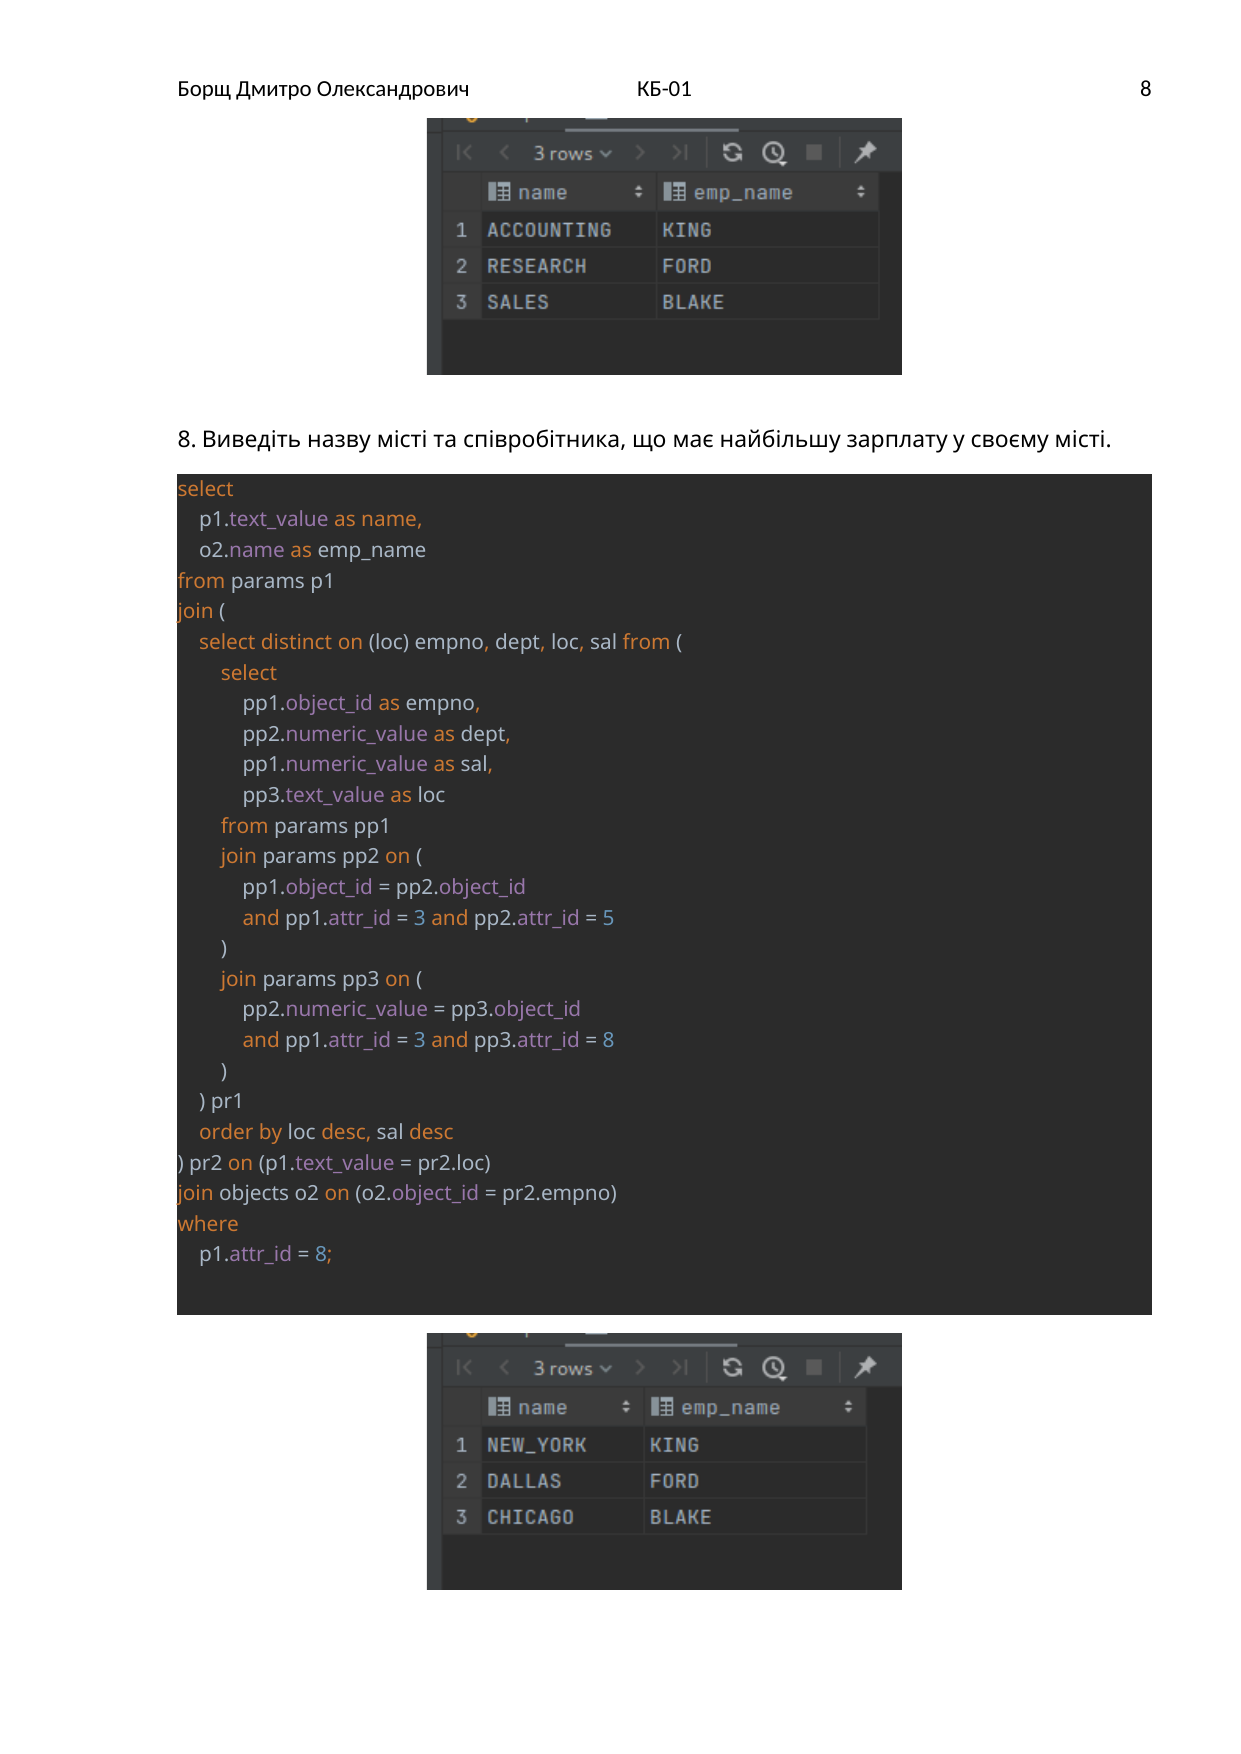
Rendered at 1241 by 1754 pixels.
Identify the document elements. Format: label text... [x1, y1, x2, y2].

text select p1.text_value as name, o2.name as emp_name from params p1 join ( select distinct on (loc) empno, dept, loc, sal from ( select pp1.object_id as empno, pp2.numeric_value as dept, pp1.numeric_value as sal, pp3.text_value as loc from params pp1 join params pp2 on ( pp1.object_id = pp2.object_id and pp1.attr_id = 3 and pp2.attr_id = 5 ) join params pp3 on ( pp2.numeric_value = pp3.object_id and pp1.attr_id = 3 and pp3.attr_id = 8 ) ) pr1 order by loc desc, sal desc ) pr2 on (p1.text_value = pr2.loc) join objects o2 on (o2.object_id = pr2.empno) where p1.attr_id = 8; [177, 474, 1152, 1268]
text 8. Виведіть назву місті та співробітника, що має найбільшу зарплату у своєму місті. [177, 423, 1152, 455]
picture [426, 1333, 902, 1590]
picture [426, 118, 902, 375]
